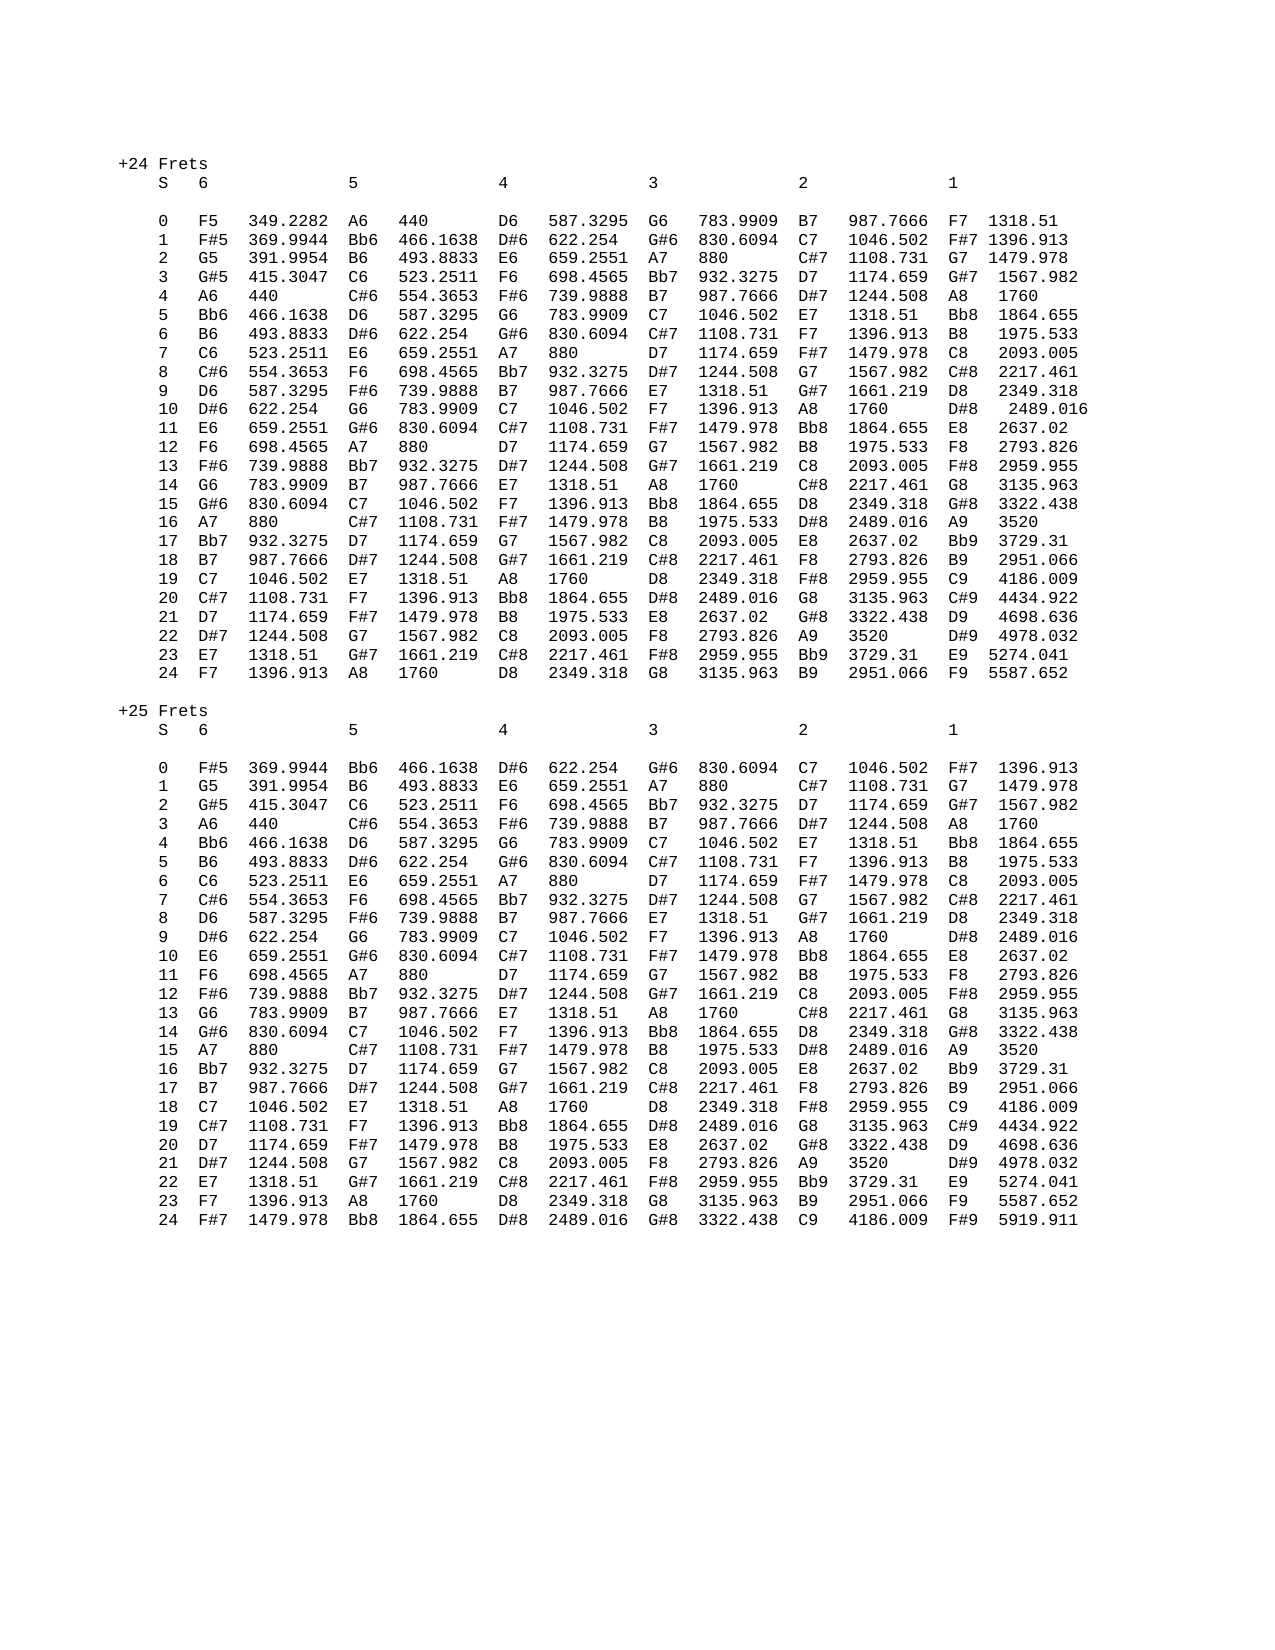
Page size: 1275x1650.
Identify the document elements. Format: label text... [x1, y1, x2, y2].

text 18 B7 987.7666 D#7 1244.508 G#7 1661.219 C#8 2217.461 F8 2793.826 B9 2951.066 [118, 552, 1157, 571]
text 18 C7 1046.502 E7 1318.51 A8 1760 D8 2349.318 F#8 2959.955 C9 4186.009 [118, 1098, 1157, 1117]
text 9 D6 587.3295 F#6 739.9888 B7 987.7666 E7 1318.51 G#7 1661.219 D8 2349.318 [118, 382, 1157, 401]
text 19 C7 1046.502 E7 1318.51 A8 1760 D8 2349.318 F#8 2959.955 C9 4186.009 [118, 571, 1157, 589]
text 23 E7 1318.51 G#7 1661.219 C#8 2217.461 F#8 2959.955 Bb9 3729.31 E9 5274.041 [118, 646, 1157, 665]
text 16 Bb7 932.3275 D7 1174.659 G7 1567.982 C8 2093.005 E8 2637.02 Bb9 3729.31 [118, 1061, 1157, 1080]
text 7 C#6 554.3653 F6 698.4565 Bb7 932.3275 D#7 1244.508 G7 1567.982 C#8 2217.461 [118, 891, 1157, 910]
text 3 G#5 415.3047 C6 523.2511 F6 698.4565 Bb7 932.3275 D7 1174.659 G#7 1567.982 [118, 269, 1157, 288]
text 13 F#6 739.9888 Bb7 932.3275 D#7 1244.508 G#7 1661.219 C8 2093.005 F#8 2959.955 [118, 457, 1157, 476]
text S 6 5 4 3 2 1 [118, 721, 1157, 740]
text 20 C#7 1108.731 F7 1396.913 Bb8 1864.655 D#8 2489.016 G8 3135.963 C#9 4434.922 [118, 589, 1157, 608]
text 21 D7 1174.659 F#7 1479.978 B8 1975.533 E8 2637.02 G#8 3322.438 D9 4698.636 [118, 608, 1157, 627]
text 24 F#7 1479.978 Bb8 1864.655 D#8 2489.016 G#8 3322.438 C9 4186.009 F#9 5919.911 [118, 1212, 1157, 1231]
text 3 A6 440 C#6 554.3653 F#6 739.9888 B7 987.7666 D#7 1244.508 A8 1760 [118, 816, 1157, 834]
text 11 E6 659.2551 G#6 830.6094 C#7 1108.731 F#7 1479.978 Bb8 1864.655 E8 2637.02 [118, 420, 1157, 439]
text 12 F#6 739.9888 Bb7 932.3275 D#7 1244.508 G#7 1661.219 C8 2093.005 F#8 2959.955 [118, 985, 1157, 1004]
text 20 D7 1174.659 F#7 1479.978 B8 1975.533 E8 2637.02 G#8 3322.438 D9 4698.636 [118, 1136, 1157, 1155]
text 8 D6 587.3295 F#6 739.9888 B7 987.7666 E7 1318.51 G#7 1661.219 D8 2349.318 [118, 910, 1157, 929]
text 24 F7 1396.913 A8 1760 D8 2349.318 G8 3135.963 B9 2951.066 F9 5587.652 [118, 665, 1157, 684]
text 22 D#7 1244.508 G7 1567.982 C8 2093.005 F8 2793.826 A9 3520 D#9 4978.032 [118, 627, 1157, 646]
text 15 A7 880 C#7 1108.731 F#7 1479.978 B8 1975.533 D#8 2489.016 A9 3520 [118, 1042, 1157, 1061]
text 7 C6 523.2511 E6 659.2551 A7 880 D7 1174.659 F#7 1479.978 C8 2093.005 [118, 344, 1157, 363]
text 22 E7 1318.51 G#7 1661.219 C#8 2217.461 F#8 2959.955 Bb9 3729.31 E9 5274.041 [118, 1174, 1157, 1193]
text 10 E6 659.2551 G#6 830.6094 C#7 1108.731 F#7 1479.978 Bb8 1864.655 E8 2637.02 [118, 948, 1157, 967]
text 23 F7 1396.913 A8 1760 D8 2349.318 G8 3135.963 B9 2951.066 F9 5587.652 [118, 1193, 1157, 1212]
text 5 Bb6 466.1638 D6 587.3295 G6 783.9909 C7 1046.502 E7 1318.51 Bb8 1864.655 [118, 307, 1157, 326]
text +25 Frets [118, 703, 1157, 721]
text 5 B6 493.8833 D#6 622.254 G#6 830.6094 C#7 1108.731 F7 1396.913 B8 1975.533 [118, 853, 1157, 872]
text 14 G6 783.9909 B7 987.7666 E7 1318.51 A8 1760 C#8 2217.461 G8 3135.963 [118, 476, 1157, 495]
text 6 C6 523.2511 E6 659.2551 A7 880 D7 1174.659 F#7 1479.978 C8 2093.005 [118, 872, 1157, 891]
text 19 C#7 1108.731 F7 1396.913 Bb8 1864.655 D#8 2489.016 G8 3135.963 C#9 4434.922 [118, 1117, 1157, 1136]
text 21 D#7 1244.508 G7 1567.982 C8 2093.005 F8 2793.826 A9 3520 D#9 4978.032 [118, 1155, 1157, 1174]
text 17 Bb7 932.3275 D7 1174.659 G7 1567.982 C8 2093.005 E8 2637.02 Bb9 3729.31 [118, 533, 1157, 552]
text 14 G#6 830.6094 C7 1046.502 F7 1396.913 Bb8 1864.655 D8 2349.318 G#8 3322.438 [118, 1023, 1157, 1042]
text 0 F5 349.2282 A6 440 D6 587.3295 G6 783.9909 B7 987.7666 F7 1318.51 [118, 212, 1157, 231]
text 10 D#6 622.254 G6 783.9909 C7 1046.502 F7 1396.913 A8 1760 D#8 2489.016 [118, 401, 1157, 420]
text 11 F6 698.4565 A7 880 D7 1174.659 G7 1567.982 B8 1975.533 F8 2793.826 [118, 967, 1157, 985]
text 0 F#5 369.9944 Bb6 466.1638 D#6 622.254 G#6 830.6094 C7 1046.502 F#7 1396.913 [118, 759, 1157, 778]
text +24 Frets [118, 156, 1157, 175]
text 2 G#5 415.3047 C6 523.2511 F6 698.4565 Bb7 932.3275 D7 1174.659 G#7 1567.982 [118, 797, 1157, 816]
text S 6 5 4 3 2 1 [118, 175, 1157, 193]
text 6 B6 493.8833 D#6 622.254 G#6 830.6094 C#7 1108.731 F7 1396.913 B8 1975.533 [118, 326, 1157, 344]
text 8 C#6 554.3653 F6 698.4565 Bb7 932.3275 D#7 1244.508 G7 1567.982 C#8 2217.461 [118, 363, 1157, 382]
text 1 G5 391.9954 B6 493.8833 E6 659.2551 A7 880 C#7 1108.731 G7 1479.978 [118, 778, 1157, 797]
text 16 A7 880 C#7 1108.731 F#7 1479.978 B8 1975.533 D#8 2489.016 A9 3520 [118, 514, 1157, 533]
text 1 F#5 369.9944 Bb6 466.1638 D#6 622.254 G#6 830.6094 C7 1046.502 F#7 1396.913 [118, 231, 1157, 250]
text 15 G#6 830.6094 C7 1046.502 F7 1396.913 Bb8 1864.655 D8 2349.318 G#8 3322.438 [118, 495, 1157, 514]
text 13 G6 783.9909 B7 987.7666 E7 1318.51 A8 1760 C#8 2217.461 G8 3135.963 [118, 1004, 1157, 1023]
text 17 B7 987.7666 D#7 1244.508 G#7 1661.219 C#8 2217.461 F8 2793.826 B9 2951.066 [118, 1080, 1157, 1098]
text 4 A6 440 C#6 554.3653 F#6 739.9888 B7 987.7666 D#7 1244.508 A8 1760 [118, 288, 1157, 307]
text 4 Bb6 466.1638 D6 587.3295 G6 783.9909 C7 1046.502 E7 1318.51 Bb8 1864.655 [118, 834, 1157, 853]
text 2 G5 391.9954 B6 493.8833 E6 659.2551 A7 880 C#7 1108.731 G7 1479.978 [118, 250, 1157, 269]
text 9 D#6 622.254 G6 783.9909 C7 1046.502 F7 1396.913 A8 1760 D#8 2489.016 [118, 929, 1157, 948]
text 12 F6 698.4565 A7 880 D7 1174.659 G7 1567.982 B8 1975.533 F8 2793.826 [118, 439, 1157, 457]
